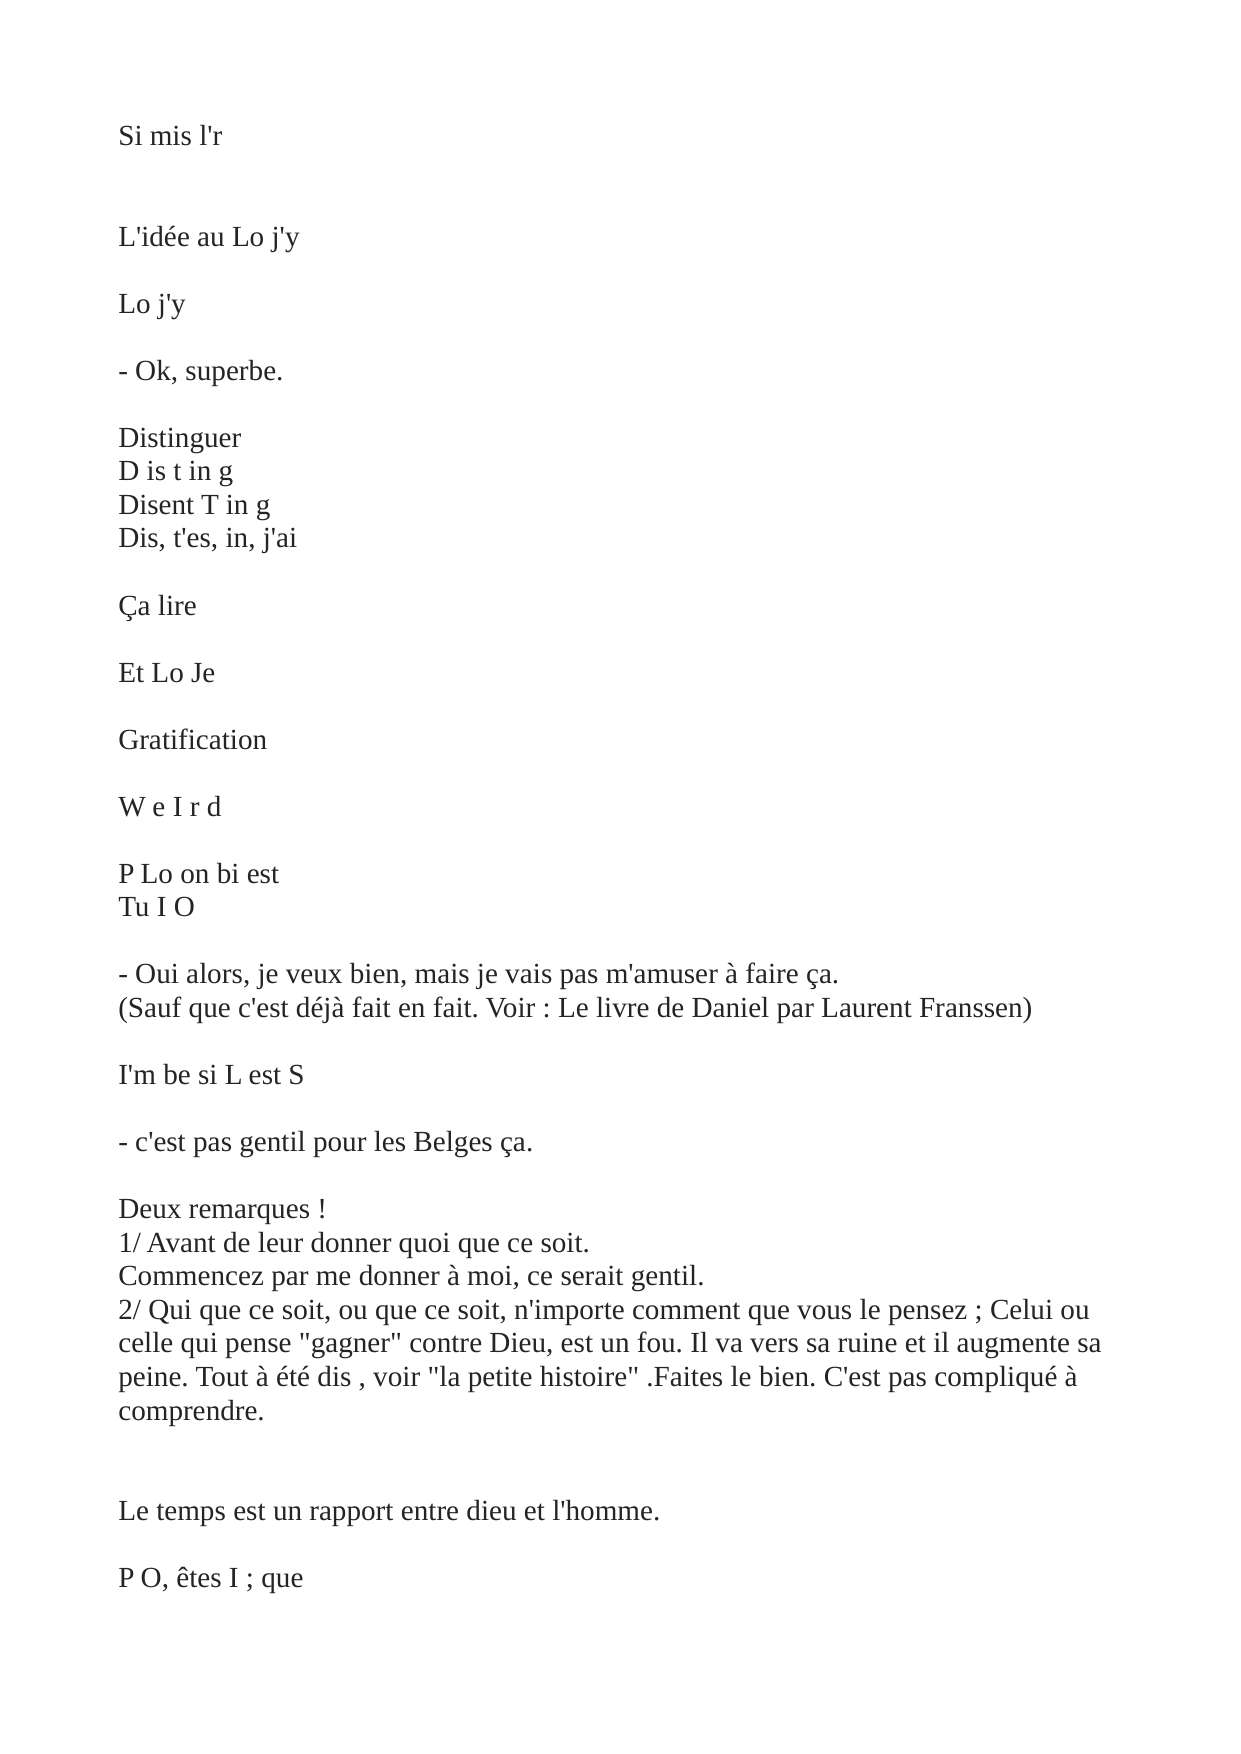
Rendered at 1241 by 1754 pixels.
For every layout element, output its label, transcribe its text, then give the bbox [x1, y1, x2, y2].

text L'idée au Lo j'y [118, 219, 1122, 252]
text P Lo on bi est [118, 856, 1122, 889]
text Si mis l'r [118, 118, 1122, 152]
text Lo j'y [118, 286, 1122, 319]
text 1/ Avant de leur donner quoi que ce soit. Commencez par me donner à moi, ce serait gentil. [118, 1225, 1122, 1292]
text Deux remarques ! [118, 1191, 1122, 1225]
text Gratification [118, 722, 1122, 755]
text P O, êtes I ; que [118, 1560, 1122, 1594]
text Disent T in g [118, 487, 1122, 521]
text Et Lo Je [118, 655, 1122, 688]
text Le temps est un rapport entre dieu et l'homme. [118, 1493, 1122, 1527]
text Distinguer [118, 420, 1122, 453]
text I'm be si L est S [118, 1057, 1122, 1091]
text - Oui alors, je veux bien, mais je vais pas m'amuser à faire ça. (Sauf que c'est déjà fait en fait. Voir : Le livre de Daniel par Laurent Franssen) [118, 957, 1122, 1024]
text D is t in g [118, 453, 1122, 487]
text - c'est pas gentil pour les Belges ça. [118, 1124, 1122, 1158]
text 2/ Qui que ce soit, ou que ce soit, n'importe comment que vous le pensez ; Celui ou celle qui pense "gagner" contre Dieu, est un fou. Il va vers sa ruine et il augmente sa peine. Tout à été dis , voir "la petite histoire" .Faites le bien. C'est pas compliqué à comprendre. [118, 1292, 1122, 1426]
text Ça lire [118, 588, 1122, 621]
text Dis, t'es, in, j'ai [118, 521, 1122, 554]
text - Ok, superbe. [118, 353, 1122, 386]
text Tu I O [118, 889, 1122, 923]
text W e I r d [118, 789, 1122, 822]
